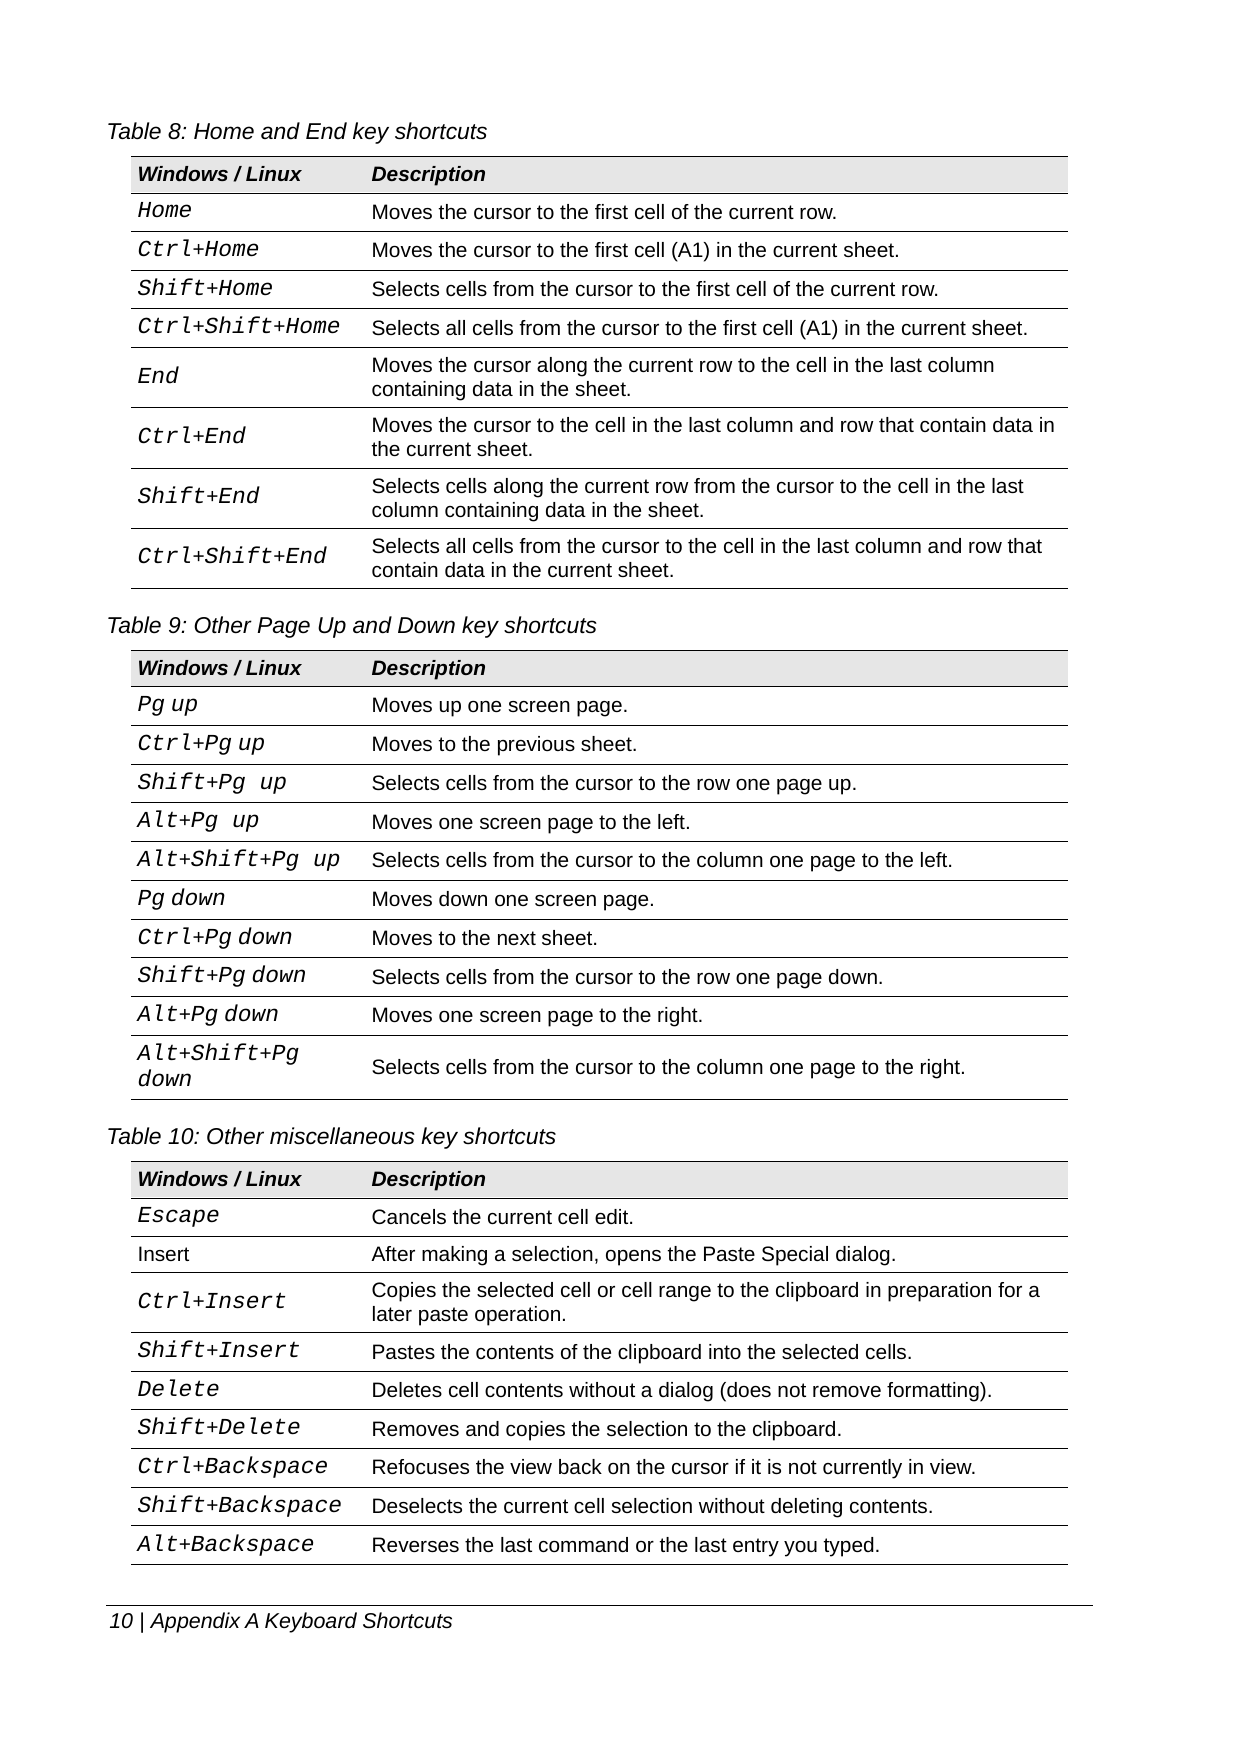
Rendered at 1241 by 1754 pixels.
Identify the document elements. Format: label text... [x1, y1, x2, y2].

table_cell Cancels the current cell edit. [365, 1199, 1068, 1236]
table_cell Escape [131, 1199, 365, 1236]
table_header Windows / Linux [131, 157, 365, 192]
table_cell Ctrl+Pg up [131, 726, 365, 763]
table_cell Moves one screen page to the left. [365, 803, 1068, 841]
table_cell Shift+Pg down [131, 958, 365, 996]
table_cell Deletes cell contents without a dialog (does not remove formatting). [365, 1372, 1068, 1409]
table_cell Alt+Pg down [131, 997, 365, 1035]
table_cell Moves the cursor to the cell in the last column and row that contain data in the current sheet. [365, 408, 1068, 467]
table_cell Shift+Pg up [131, 765, 365, 802]
table_cell Moves one screen page to the right. [365, 997, 1068, 1035]
table_cell Delete [131, 1372, 365, 1409]
table_cell After making a selection, opens the Paste Special dialog. [365, 1237, 1068, 1272]
table_cell Pg up [131, 687, 365, 725]
table_cell Selects cells from the cursor to the row one page up. [365, 765, 1068, 802]
text Table 10: Other miscellaneous key shortcuts [106, 1123, 1093, 1149]
table_cell Selects cells from the cursor to the column one page to the left. [365, 842, 1068, 880]
table_cell Ctrl+End [131, 408, 365, 467]
table_cell Shift+Home [131, 271, 365, 308]
table_cell Alt+Shift+Pg down [131, 1036, 365, 1099]
table_cell Selects cells from the cursor to the row one page down. [365, 958, 1068, 996]
table_cell Shift+End [131, 469, 365, 528]
table_cell Moves up one screen page. [365, 687, 1068, 725]
table_cell Refocuses the view back on the cursor if it is not currently in view. [365, 1449, 1068, 1487]
table_header Windows / Linux [131, 651, 365, 686]
table_cell Moves to the next sheet. [365, 920, 1068, 957]
table_cell Moves the cursor to the first cell of the current row. [365, 194, 1068, 231]
table_cell Selects all cells from the cursor to the first cell (A1) in the current sheet. [365, 309, 1068, 347]
table_cell Shift+Backspace [131, 1488, 365, 1525]
table_cell Ctrl+Insert [131, 1273, 365, 1332]
table_cell Alt+Shift+Pg up [131, 842, 365, 880]
table_cell Ctrl+Pg down [131, 920, 365, 957]
table_cell Alt+Backspace [131, 1526, 365, 1564]
table_cell Moves to the previous sheet. [365, 726, 1068, 763]
text Table 9: Other Page Up and Down key shortcuts [106, 612, 1093, 638]
table_header Description [365, 1162, 1068, 1197]
table_cell Ctrl+Shift+End [131, 529, 365, 588]
table_cell Shift+Insert [131, 1333, 365, 1371]
table_cell Moves down one screen page. [365, 881, 1068, 918]
table_cell Ctrl+Home [131, 232, 365, 269]
table_cell Deselects the current cell selection without deleting contents. [365, 1488, 1068, 1525]
table_cell Moves the cursor along the current row to the cell in the last column containing data in the sheet. [365, 348, 1068, 407]
table_cell Insert [131, 1237, 365, 1272]
table_cell Pastes the contents of the clipboard into the selected cells. [365, 1333, 1068, 1371]
table_cell Home [131, 194, 365, 231]
table_cell Alt+Pg up [131, 803, 365, 841]
table_cell Moves the cursor to the first cell (A1) in the current sheet. [365, 232, 1068, 269]
table_cell End [131, 348, 365, 407]
table_cell Selects cells from the cursor to the first cell of the current row. [365, 271, 1068, 308]
table_cell Shift+Delete [131, 1410, 365, 1448]
table_header Windows / Linux [131, 1162, 365, 1197]
table_cell Pg down [131, 881, 365, 918]
table_cell Selects cells from the cursor to the column one page to the right. [365, 1036, 1068, 1099]
table_cell Copies the selected cell or cell range to the clipboard in preparation for a later paste operation. [365, 1273, 1068, 1332]
table_cell Removes and copies the selection to the clipboard. [365, 1410, 1068, 1448]
table_cell Selects all cells from the cursor to the cell in the last column and row that contain data in the current sheet. [365, 529, 1068, 588]
table_cell Reverses the last command or the last entry you typed. [365, 1526, 1068, 1564]
table_cell Ctrl+Backspace [131, 1449, 365, 1487]
table_cell Ctrl+Shift+Home [131, 309, 365, 347]
table_header Description [365, 157, 1068, 192]
text Table 8: Home and End key shortcuts [106, 118, 1093, 144]
table_cell Selects cells along the current row from the cursor to the cell in the last column containing data in the sheet. [365, 469, 1068, 528]
table_header Description [365, 651, 1068, 686]
